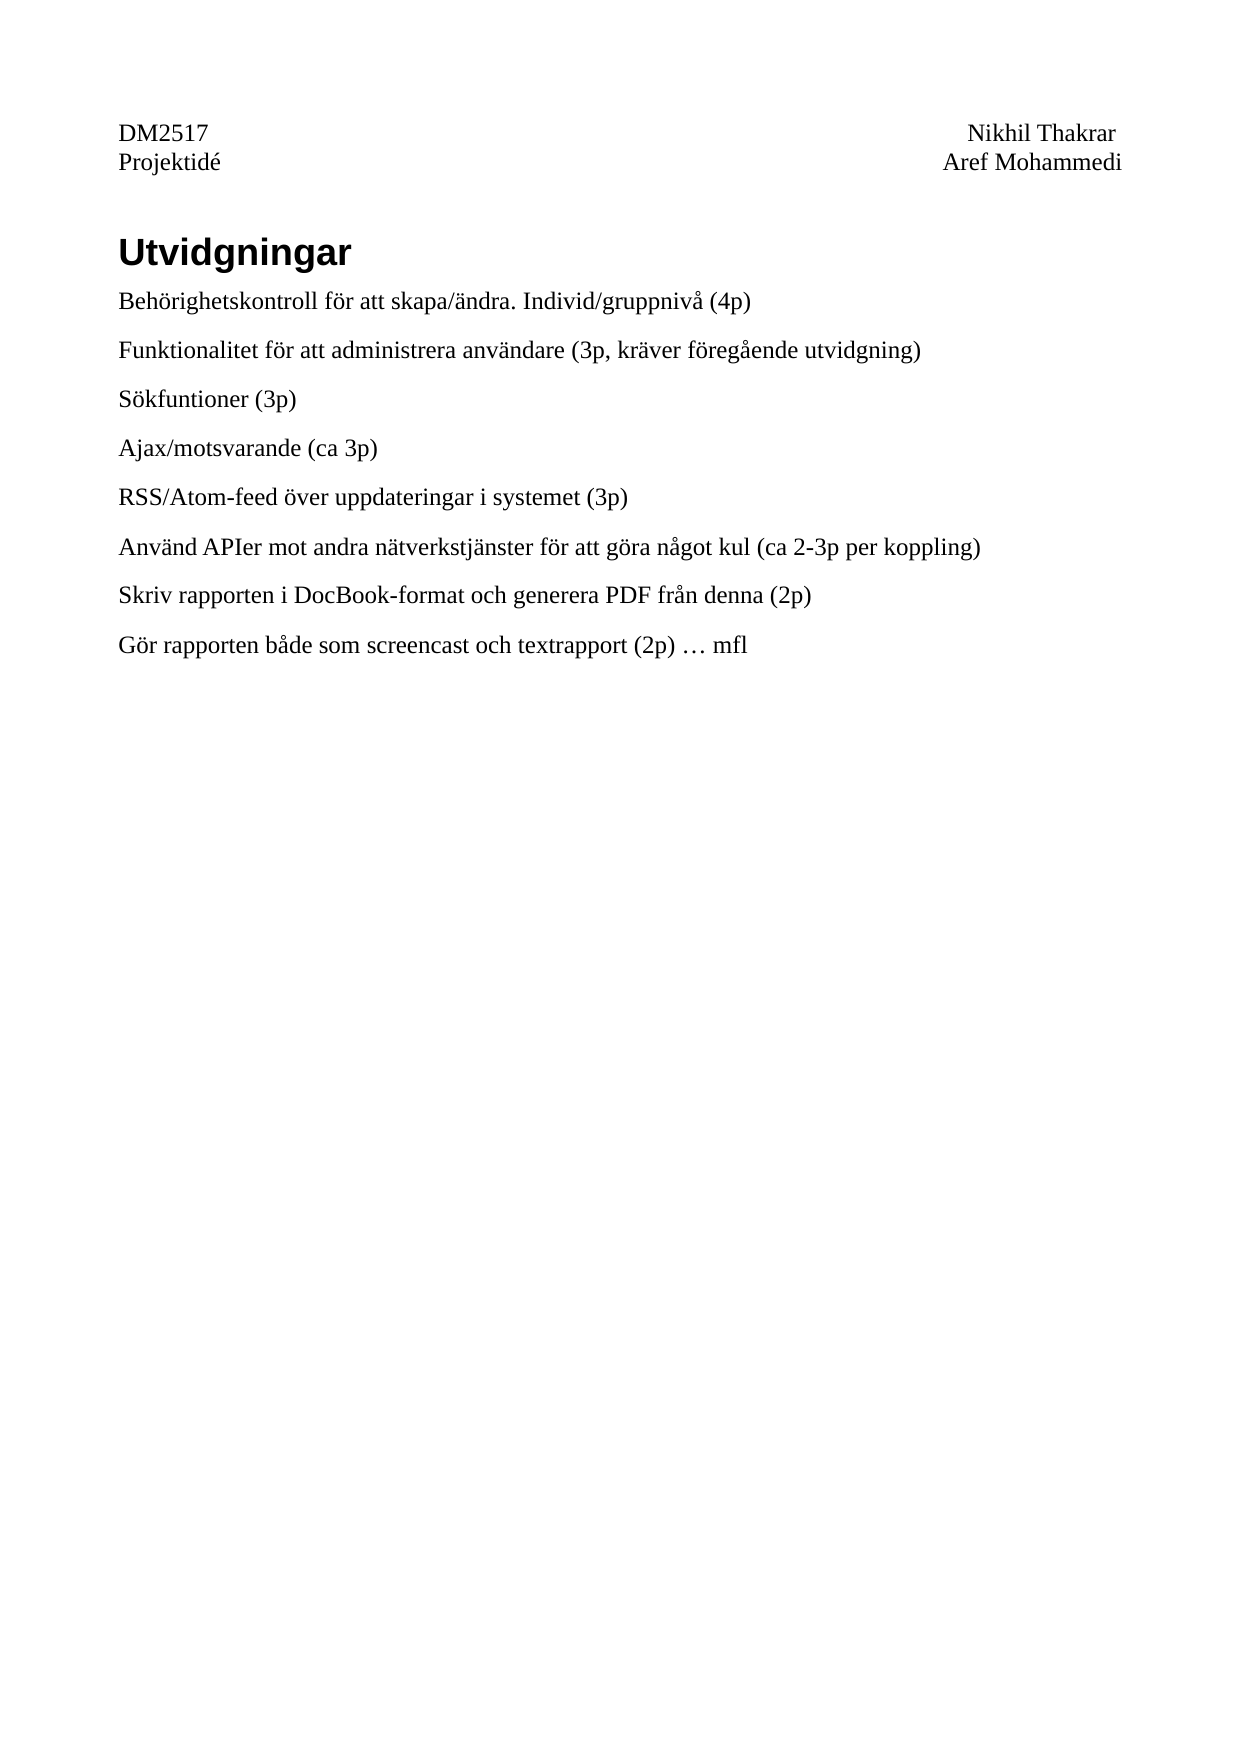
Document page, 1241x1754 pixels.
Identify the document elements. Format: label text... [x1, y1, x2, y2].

text Funktionalitet för att administrera användare (3p, kräver föregående utvidgning) [118, 335, 1122, 364]
text RSS/Atom-feed över uppdateringar i systemet (3p) [118, 482, 1122, 511]
text Ajax/motsvarande (ca 3p) [118, 433, 1122, 462]
text Skriv rapporten i DocBook-format och generera PDF från denna (2p) [118, 581, 1122, 609]
text Gör rapporten både som screencast och textrapport (2p) … mfl [118, 630, 1122, 658]
text Använd APIer mot andra nätverkstjänster för att göra något kul (ca 2-3p per koppling) [118, 532, 1122, 560]
subtitle Utvidgningar [118, 230, 1122, 274]
text Sökfuntioner (3p) [118, 384, 1122, 413]
text Behörighetskontroll för att skapa/ändra. Individ/gruppnivå (4p) [118, 286, 1122, 315]
